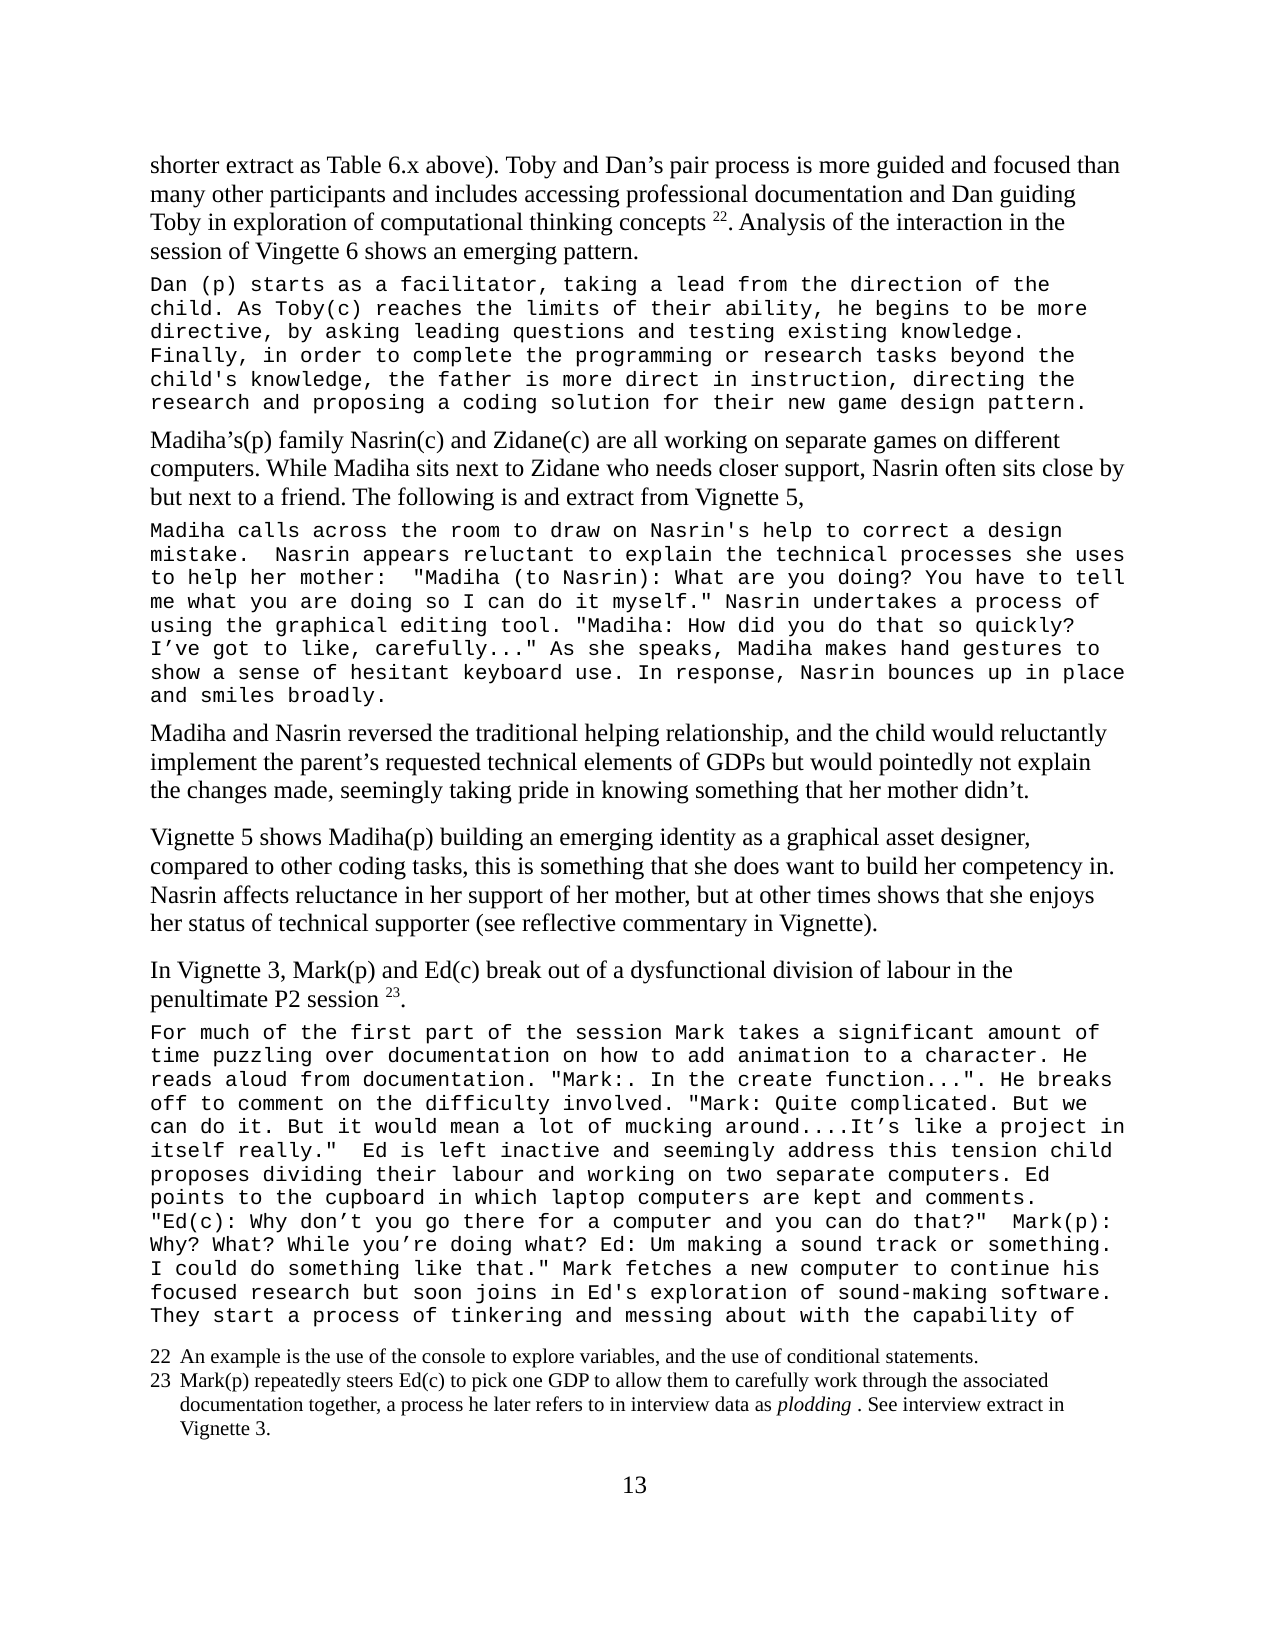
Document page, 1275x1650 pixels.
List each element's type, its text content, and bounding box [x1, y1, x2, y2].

text Madiha and Nasrin reversed the traditional helping relationship, and the child would reluctantly implement the parent’s requested technical elements of GDPs but would pointedly not explain the changes made, seemingly taking pride in knowing something that her mother didn’t. [150, 718, 1125, 804]
text In Vignette 3, Mark(p) and Ed(c) break out of a dysfunctional division of labour in the penultimate P2 session . [150, 955, 1125, 1013]
text Dan (p) starts as a facilitator, taking a lead from the direction of the child. As Toby(c) reaches the limits of their ability, he begins to be more directive, by asking leading questions and testing existing knowledge. Finally, in order to complete the programming or research tasks beyond the child's knowledge, the father is more direct in instruction, directing the research and proposing a coding solution for their new game design pattern. [150, 274, 1125, 416]
text An example is the use of the console to explore variables, and the use of conditional statements. [150, 1344, 1125, 1368]
text shorter extract as Table 6.x above). Toby and Dan’s pair process is more guided and focused than many other participants and includes accessing professional documentation and Dan guiding Toby in exploration of computational thinking concepts . Analysis of the interaction in the session of Vingette 6 shows an emerging pattern. [150, 150, 1125, 265]
text Vignette 5 shows Madiha(p) building an emerging identity as a graphical asset designer, compared to other coding tasks, this is something that she does want to build her competency in. Nasrin affects reluctance in her support of her mother, but at other times shows that she enjoys her status of technical supporter (see reflective commentary in Vignette). [150, 822, 1125, 937]
text Madiha’s(p) family Nasrin(c) and Zidane(c) are all working on separate games on different computers. While Madiha sits next to Zidane who needs closer support, Nasrin often sits close by but next to a friend. The following is and extract from Vignette 5, [150, 425, 1125, 511]
text Mark(p) repeatedly steers Ed(c) to pick one GDP to allow them to carefully work through the associated documentation together, a process he later refers to in interview data as plodding . See interview extract in Vignette 3. [150, 1368, 1125, 1440]
text Madiha calls across the room to draw on Nasrin's help to correct a design mistake. Nasrin appears reluctant to explain the technical processes she uses to help her mother: "Madiha (to Nasrin): What are you doing? You have to tell me what you are doing so I can do it myself." Nasrin undertakes a process of using the graphical editing tool. "Madiha: How did you do that so quickly? I’ve got to like, carefully..." As she speaks, Madiha makes hand gestures to show a sense of hesitant keyboard use. In response, Nasrin bounces up in place and smiles broadly. [150, 520, 1125, 709]
text For much of the first part of the session Mark takes a significant amount of time puzzling over documentation on how to add animation to a character. He reads aloud from documentation. "Mark:. In the create function...". He breaks off to comment on the difficulty involved. "Mark: Quite complicated. But we can do it. But it would mean a lot of mucking around....It’s like a project in itself really." Ed is left inactive and seemingly address this tension child proposes dividing their labour and working on two separate computers. Ed points to the cupboard in which laptop computers are kept and comments. "Ed(c): Why don’t you go there for a computer and you can do that?" Mark(p): Why? What? While you’re doing what? Ed: Um making a sound track or something. I could do something like that." Mark fetches a new computer to continue his focused research but soon joins in Ed's exploration of sound-making software. They start a process of tinkering and messing about with the capability of [150, 1022, 1125, 1329]
